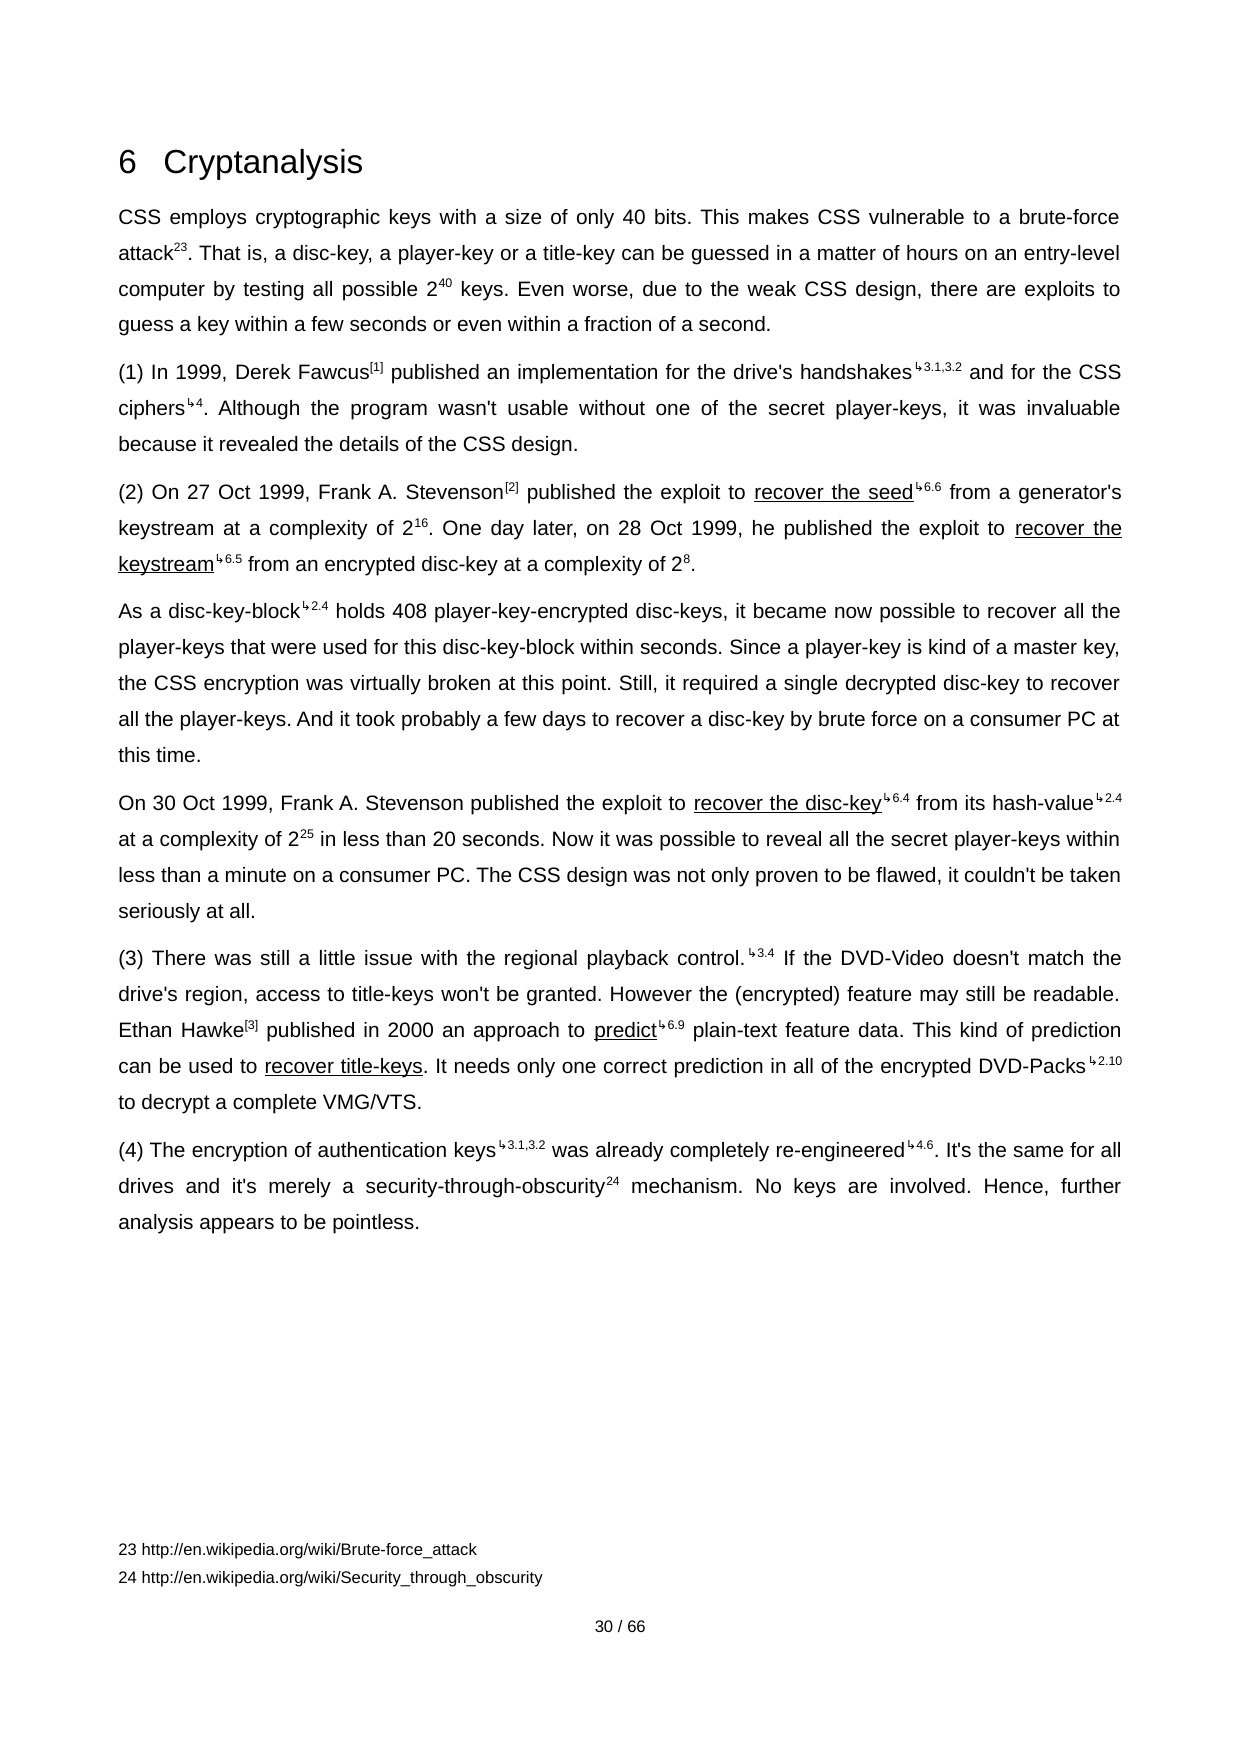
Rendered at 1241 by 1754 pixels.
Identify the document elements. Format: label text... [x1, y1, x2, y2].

text http://en.wikipedia.org/wiki/Security_through_obscurity [118, 1568, 1122, 1587]
text On 30 Oct 1999, Frank A. Stevenson published the exploit to recover the disc-key↳6.4 from its hash-value↳2.4 at a complexity of 225 in less than 20 seconds. Now it was possible to reveal all the secret player-keys within less than a minute on a consumer PC. The CSS design was not only proven to be flawed, it couldn't be taken seriously at all. [118, 791, 1122, 922]
text CSS employs cryptographic keys with a size of only 40 bits. This makes CSS vulnerable to a brute-force attack. That is, a disc-key, a player-key or a title-key can be guessed in a matter of hours on an entry-level computer by testing all possible 240 keys. Even worse, due to the weak CSS design, there are exploits to guess a key within a few seconds or even within a fraction of a second. [118, 204, 1122, 336]
subtitle Cryptanalysis [118, 142, 1122, 181]
text As a disc-key-block↳2.4 holds 408 player-key-encrypted disc-keys, it became now possible to recover all the player-keys that were used for this disc-key-block within seconds. Since a player-key is kind of a master key, the CSS encryption was virtually broken at this point. Still, it required a single decrypted disc-key to recover all the player-keys. And it took probably a few days to recover a disc-key by brute force on a consumer PC at this time. [118, 599, 1122, 767]
text (4) The encryption of authentication keys↳3.1,3.2 was already completely re-engineered↳4.6. It's the same for all drives and it's merely a security-through-obscurity mechanism. No keys are involved. Hence, further analysis appears to be pointless. [118, 1138, 1122, 1233]
text (1) In 1999, Derek Fawcus[1] published an implementation for the drive's handshakes↳3.1,3.2 and for the CSS ciphers↳4. Although the program wasn't usable without one of the secret player-keys, it was invaluable because it revealed the details of the CSS design. [118, 360, 1122, 456]
text (2) On 27 Oct 1999, Frank A. Stevenson[2] published the exploit to recover the seed↳6.6 from a generator's keystream at a complexity of 216. One day later, on 28 Oct 1999, he published the exploit to recover the keystream↳6.5 from an encrypted disc-key at a complexity of 28. [118, 479, 1122, 575]
text http://en.wikipedia.org/wiki/Brute-force_attack [118, 1539, 1122, 1558]
text (3) There was still a little issue with the regional playback control.↳3.4 If the DVD-Video doesn't match the drive's region, access to title-keys won't be granted. However the (encrypted) feature may still be readable. Ethan Hawke[3] published in 2000 an approach to predict↳6.9 plain-text feature data. This kind of prediction can be used to recover title-keys. It needs only one correct prediction in all of the encrypted DVD-Packs↳2.10 to decrypt a complete VMG/VTS. [118, 946, 1122, 1114]
